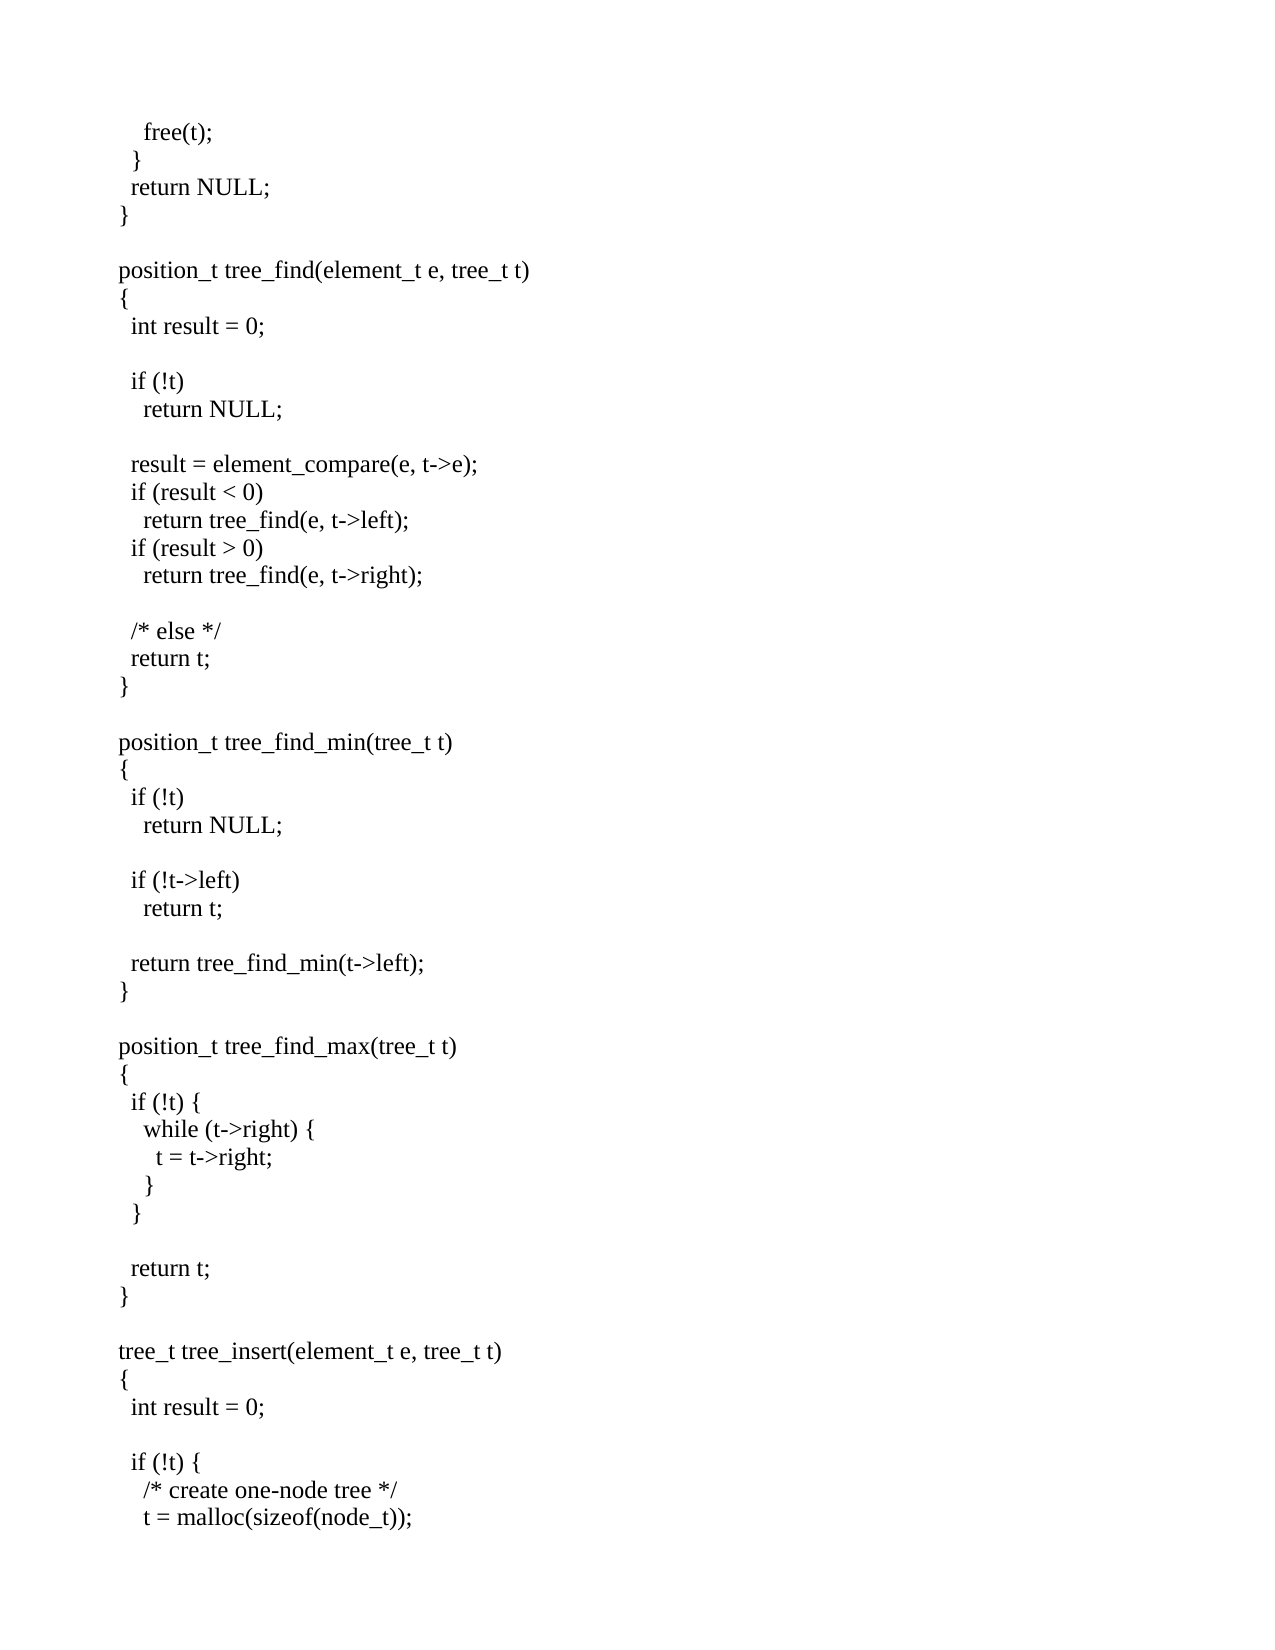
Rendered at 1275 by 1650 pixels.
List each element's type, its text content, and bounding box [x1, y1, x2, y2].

text if (result > 0) [118, 534, 1157, 561]
text return t; [118, 1254, 1157, 1282]
text return NULL; [118, 173, 1157, 201]
text return tree_find_min(t->left); [118, 949, 1157, 977]
text int result = 0; [118, 1393, 1157, 1420]
text /* else */ [118, 617, 1157, 644]
text { [118, 1060, 1157, 1088]
text return NULL; [118, 811, 1157, 838]
text position_t tree_find_max(tree_t t) [118, 1032, 1157, 1060]
text result = element_compare(e, t->e); [118, 451, 1157, 478]
text } [118, 1171, 1157, 1199]
text position_t tree_find(element_t e, tree_t t) [118, 257, 1157, 284]
text } [118, 146, 1157, 173]
text /* create one-node tree */ [118, 1476, 1157, 1503]
text } [118, 672, 1157, 700]
text return tree_find(e, t->left); [118, 506, 1157, 534]
text if (!t) { [118, 1448, 1157, 1476]
text if (result < 0) [118, 478, 1157, 506]
text if (!t) [118, 367, 1157, 395]
text t = t->right; [118, 1143, 1157, 1171]
text { [118, 284, 1157, 312]
text { [118, 755, 1157, 783]
text if (!t->left) [118, 866, 1157, 894]
text if (!t) { [118, 1088, 1157, 1116]
text return NULL; [118, 395, 1157, 423]
text while (t->right) { [118, 1116, 1157, 1143]
text int result = 0; [118, 312, 1157, 340]
text free(t); [118, 118, 1157, 146]
text tree_t tree_insert(element_t e, tree_t t) [118, 1337, 1157, 1365]
text return tree_find(e, t->right); [118, 561, 1157, 589]
text return t; [118, 644, 1157, 672]
text } [118, 201, 1157, 229]
text position_t tree_find_min(tree_t t) [118, 728, 1157, 755]
text } [118, 977, 1157, 1005]
text } [118, 1199, 1157, 1226]
text if (!t) [118, 783, 1157, 811]
text } [118, 1282, 1157, 1309]
text { [118, 1365, 1157, 1393]
text t = malloc(sizeof(node_t)); [118, 1503, 1157, 1531]
text return t; [118, 894, 1157, 922]
